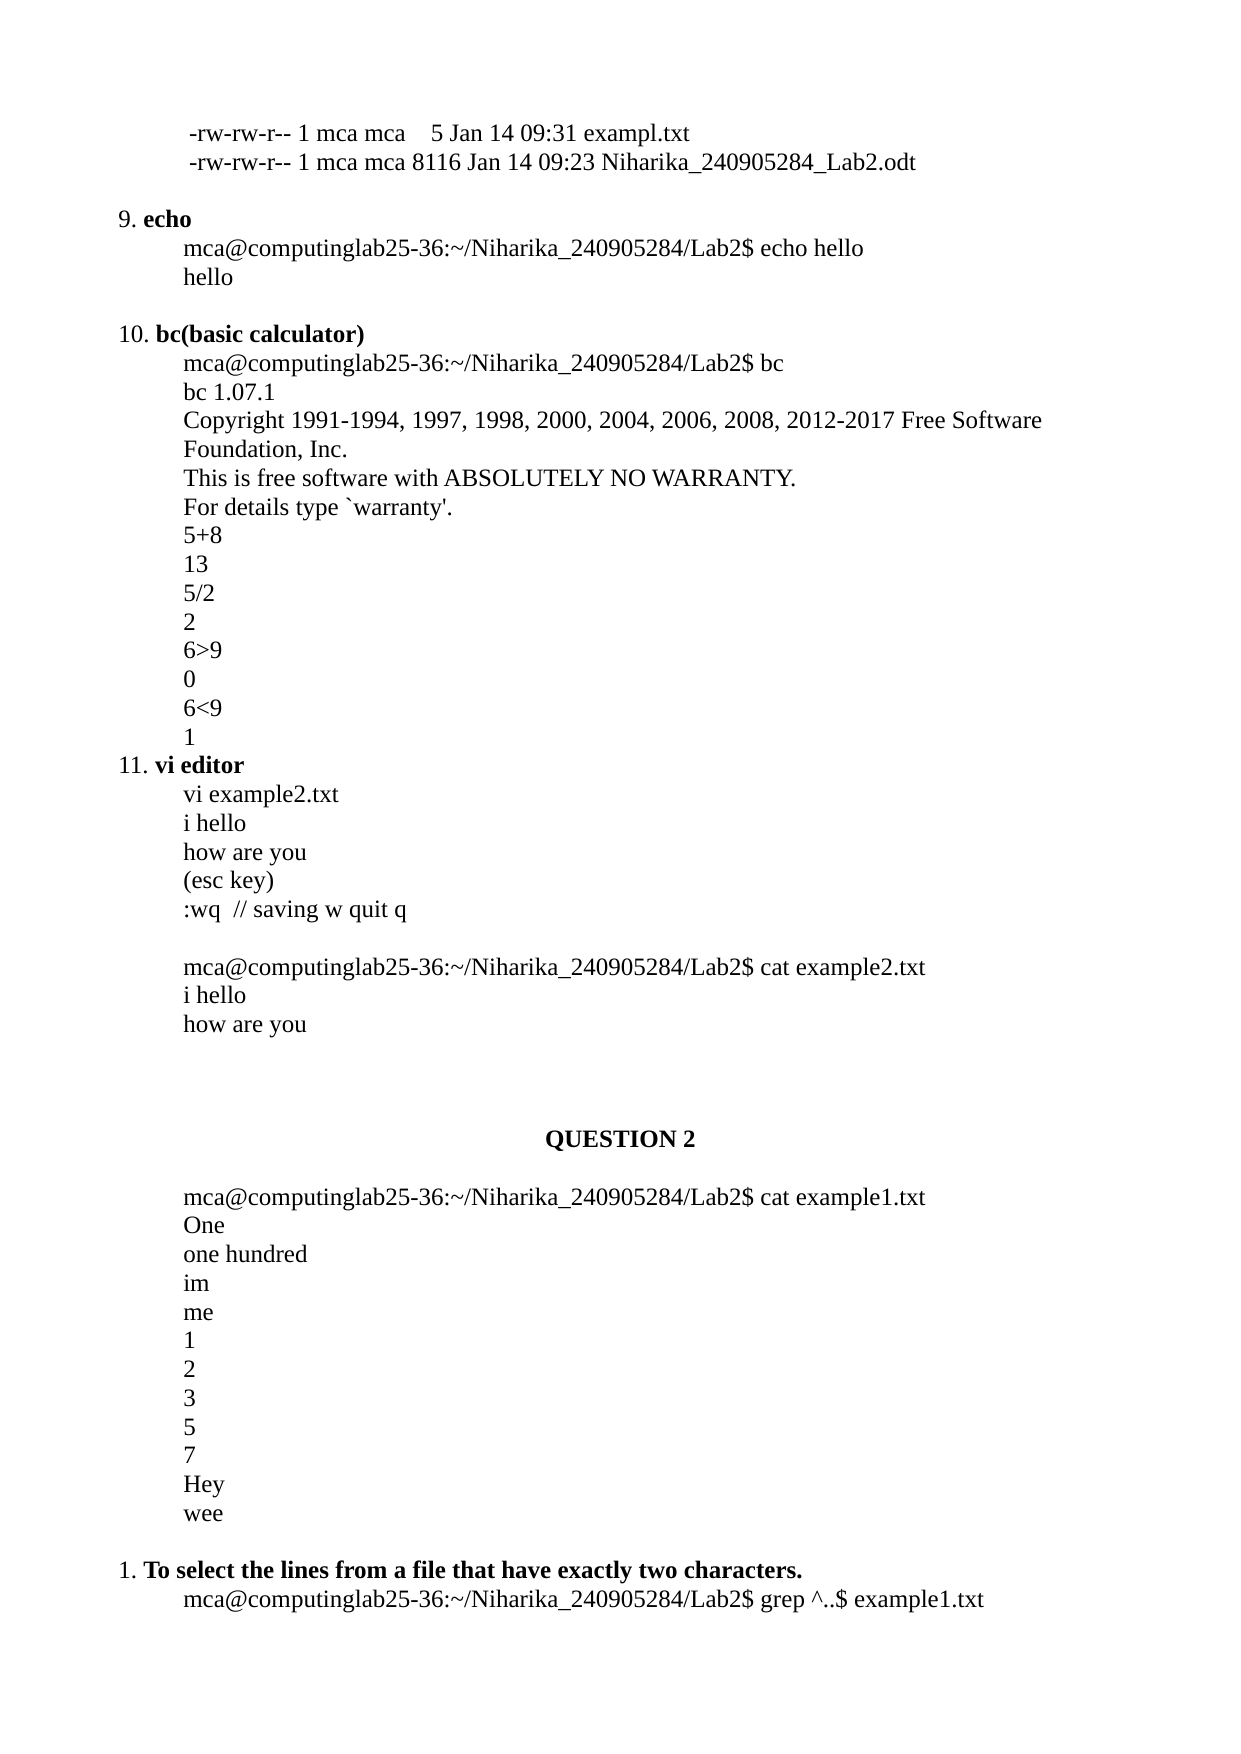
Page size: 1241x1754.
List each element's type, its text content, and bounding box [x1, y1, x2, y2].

text For details type `warranty'. [183, 492, 1122, 521]
text i hello [183, 981, 1122, 1009]
text bc 1.07.1 [183, 377, 1122, 406]
text how are you [183, 1009, 1122, 1038]
text 7 [183, 1441, 1122, 1469]
text 9. echo [118, 204, 1122, 233]
text 5 [183, 1412, 1122, 1441]
text me [183, 1297, 1122, 1326]
text mca@computinglab25-36:~/Niharika_240905284/Lab2$ cat example1.txt [183, 1182, 1122, 1211]
text 5+8 [183, 521, 1122, 549]
text mca@computinglab25-36:~/Niharika_240905284/Lab2$ cat example2.txt [183, 952, 1122, 981]
text -rw-rw-r-- 1 mca mca 5 Jan 14 09:31 exampl.txt [189, 118, 1122, 147]
text 11. vi editor [118, 751, 1122, 779]
text wee [183, 1498, 1122, 1527]
text One [183, 1211, 1122, 1239]
text 2 [183, 1354, 1122, 1383]
text mca@computinglab25-36:~/Niharika_240905284/Lab2$ grep ^..$ example1.txt [183, 1584, 1122, 1613]
text -rw-rw-r-- 1 mca mca 8116 Jan 14 09:23 Niharika_240905284_Lab2.odt [189, 147, 1122, 176]
text 3 [183, 1383, 1122, 1412]
text im [183, 1268, 1122, 1297]
text QUESTION 2 [118, 1124, 1122, 1153]
text mca@computinglab25-36:~/Niharika_240905284/Lab2$ bc [183, 348, 1122, 377]
text 5/2 [183, 578, 1122, 607]
text Hey [183, 1469, 1122, 1498]
text 6>9 [183, 636, 1122, 664]
text i hello [183, 808, 1122, 837]
text 1 [183, 722, 1122, 751]
text This is free software with ABSOLUTELY NO WARRANTY. [183, 463, 1122, 492]
text Copyright 1991-1994, 1997, 1998, 2000, 2004, 2006, 2008, 2012-2017 Free Software Foundation, Inc. [183, 406, 1122, 463]
text vi example2.txt [183, 779, 1122, 808]
text :wq // saving w quit q [183, 894, 1122, 923]
text 1. To select the lines from a file that have exactly two characters. [118, 1556, 1122, 1584]
text hello [183, 262, 1122, 291]
text 6<9 [183, 693, 1122, 722]
text (esc key) [183, 866, 1122, 894]
text 0 [183, 664, 1122, 693]
text how are you [183, 837, 1122, 866]
text mca@computinglab25-36:~/Niharika_240905284/Lab2$ echo hello [183, 233, 1122, 262]
text 13 [183, 549, 1122, 578]
text 10. bc(basic calculator) [118, 319, 1122, 348]
text one hundred [183, 1239, 1122, 1268]
text 1 [183, 1326, 1122, 1354]
text 2 [183, 607, 1122, 636]
